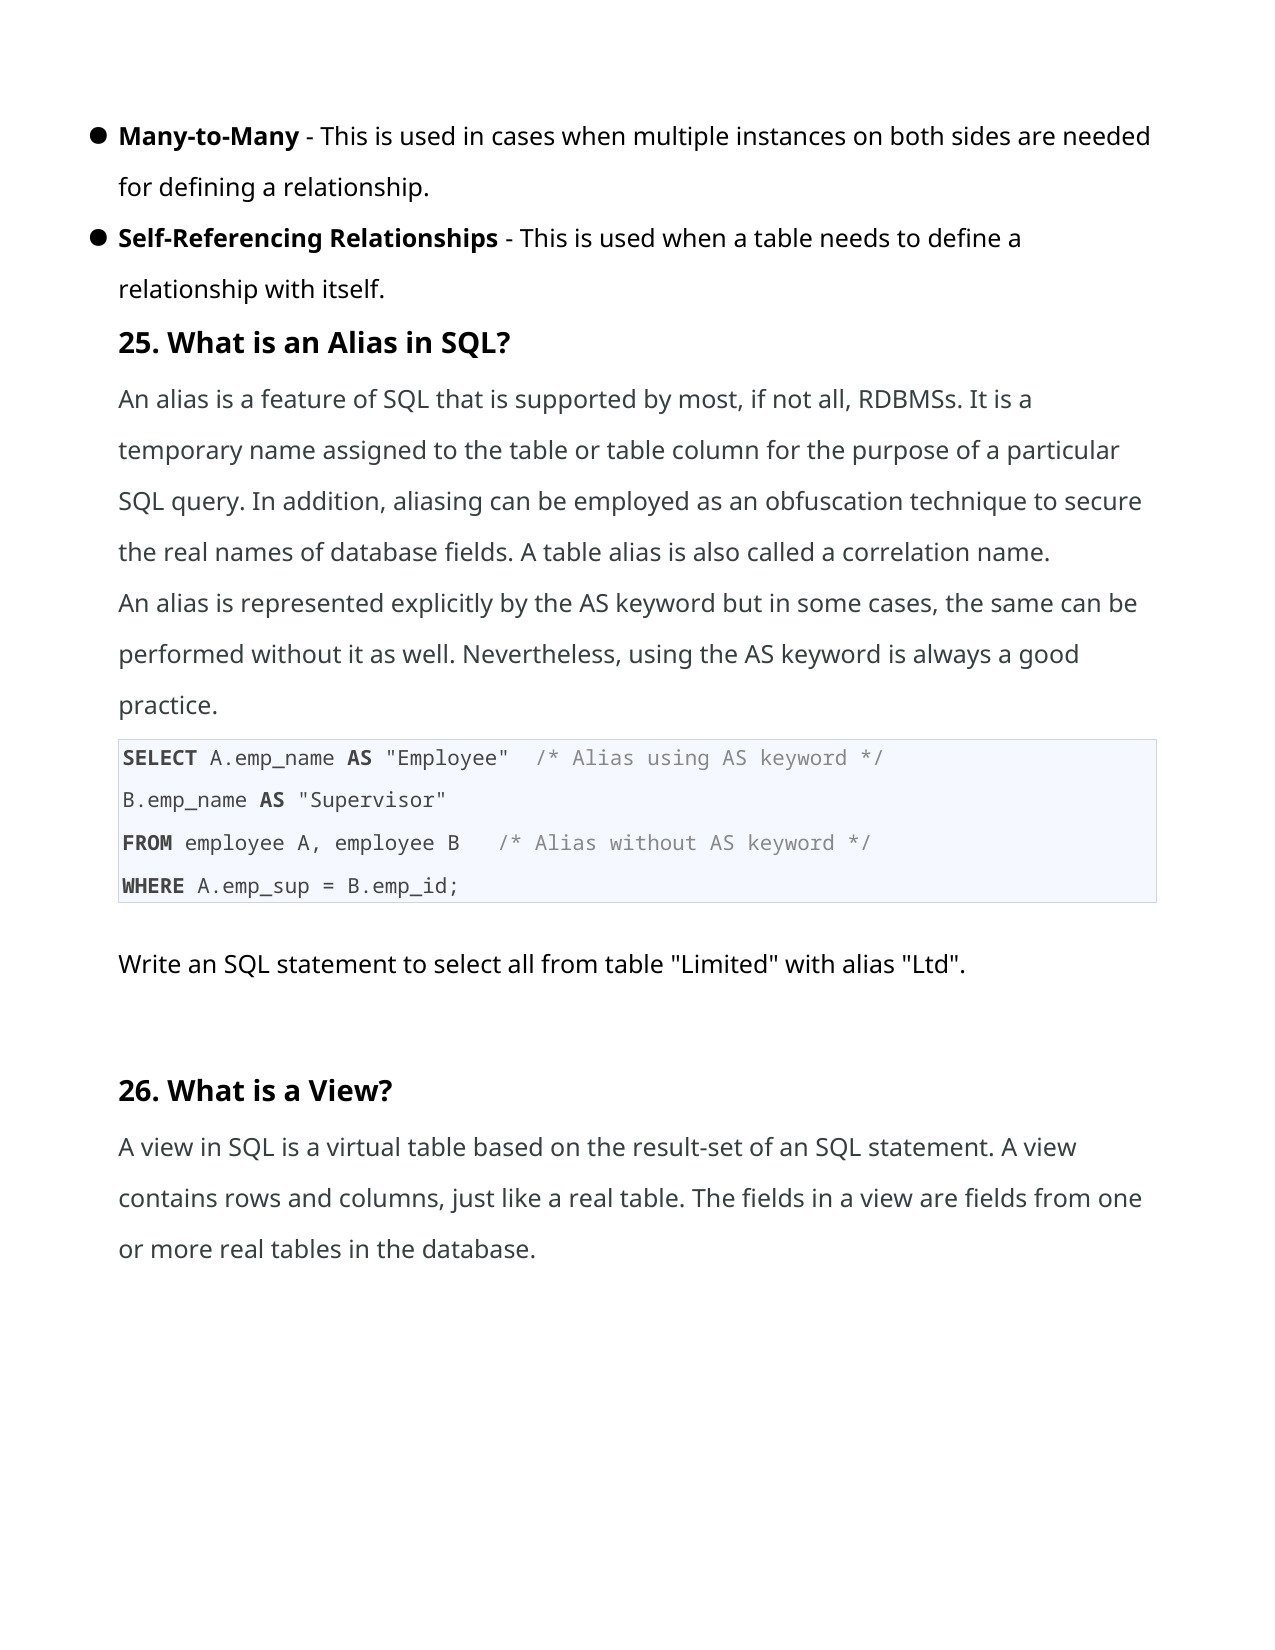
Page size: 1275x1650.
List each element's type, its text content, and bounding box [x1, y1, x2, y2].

subtitle Write an SQL statement to select all from table "Limited" with alias "Ltd". [118, 947, 1157, 981]
text WHERE A.emp_sup = B.emp_id; [119, 867, 1156, 902]
subtitle 26. What is a View? [118, 1071, 1157, 1110]
text FROM employee A, employee B /* Alias without AS keyword */ [119, 824, 1156, 857]
text An alias is represented explicitly by the AS keyword but in some cases, the same can be performed without it as well. Nevertheless, using the AS keyword is always a good practice. [118, 586, 1157, 722]
text SELECT A.emp_name AS "Employee" /* Alias using AS keyword */ [119, 740, 1156, 771]
list Many-to-Many - This is used in cases when multiple instances on both sides are needed for defining a relationship. [118, 118, 1157, 203]
text B.emp_name AS "Supervisor" [119, 782, 1156, 814]
list Self-Referencing Relationships - This is used when a table needs to define a relationship with itself. [118, 220, 1157, 305]
subtitle 25. What is an Alias in SQL? [118, 322, 1157, 362]
text A view in SQL is a virtual table based on the result-set of an SQL statement. A view contains rows and columns, just like a real table. The fields in a view are fields from one or more real tables in the database. [118, 1130, 1157, 1266]
text An alias is a feature of SQL that is supported by most, if not all, RDBMSs. It is a temporary name assigned to the table or table column for the purpose of a particular SQL query. In addition, aliasing can be employed as an obfuscation technique to secure the real names of database fields. A table alias is also called a correlation name. [118, 382, 1157, 569]
